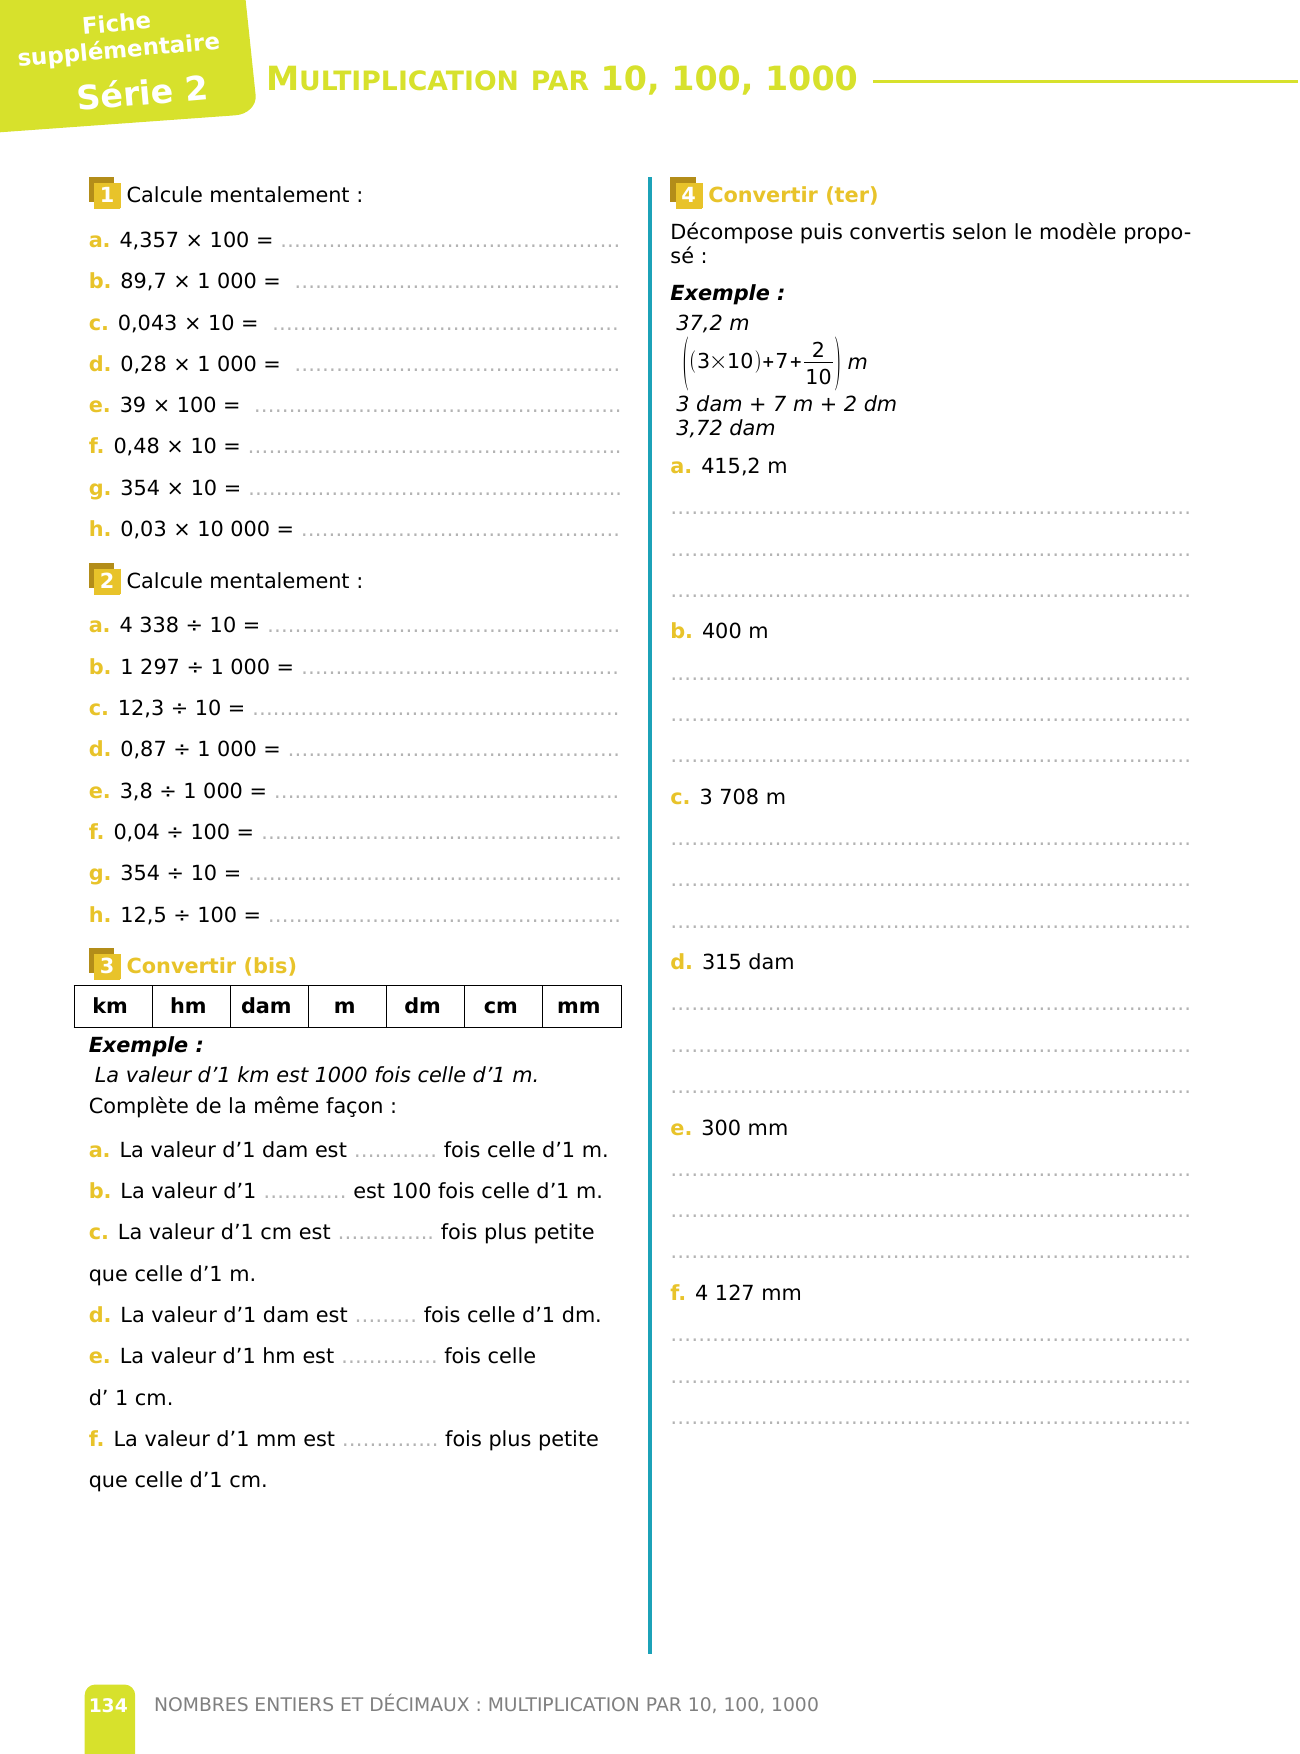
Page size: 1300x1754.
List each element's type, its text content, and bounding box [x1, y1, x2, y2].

table_header km [75, 986, 152, 1027]
list 315 dam ……………………………………………………………………………………………………………………………………………………………………………………………………… [670, 936, 1211, 1102]
list 0,04 ÷ 100 = ………………………………………….… [88, 806, 629, 848]
subtitle Décompose puis convertis selon le modèle propo­sé : [670, 220, 1205, 269]
list 354 × 10 = ……………………………………………... [88, 462, 629, 504]
list 0,48 × 10 = ……………………………………………... [88, 421, 629, 462]
list 39 × 100 = …………………………………………….. [88, 379, 629, 421]
list La valeur d’1 hm est ………….. fois celle d’ 1 cm. [88, 1331, 629, 1413]
list La valeur d’1 dam est ……… fois celle d’1 dm. [88, 1289, 629, 1331]
list 0,03 × 10 000 = ………………………………………. [88, 504, 629, 545]
list La valeur d’1 cm est ………….. fois plus petite que celle d’1 m. [88, 1207, 629, 1289]
table_header hm [153, 986, 230, 1027]
list 415,2 m ……………………………………………………………………………………………………………………………………………………………………………………………………… [670, 440, 1211, 606]
list 4 127 mm ……………………………………………………………………………………………………………………………………………………………………………………………………… [670, 1267, 1211, 1433]
subtitle Complète de la même façon : [88, 1094, 623, 1118]
list 12,3 ÷ 10 = ….…………………………………………. [88, 682, 629, 724]
list La valeur d’1 mm est ………….. fois plus petite que celle d’1 cm. [88, 1413, 629, 1496]
list 3,8 ÷ 1 000 = ….……………………….………….….. [88, 765, 629, 806]
list 0,28 × 1 000 = ……………………………………….. [88, 338, 629, 379]
subtitle 37,2 m [676, 311, 1211, 335]
list 0,043 × 10 = ………………………………………….. [88, 297, 629, 338]
list 0,87 ÷ 1 000 = ….…………………………………….. [88, 724, 629, 765]
subtitle La valeur d’1 km est 1000 fois celle d’1 m. [94, 1063, 629, 1088]
list 12,5 ÷ 100 = …………………………………………... [88, 889, 629, 931]
list 3 708 m ……………………………………………………………………………………………………………………………………………………………………………………………………… [670, 771, 1211, 936]
list 4,357 × 100 = .………………………………………… [88, 214, 629, 256]
list 300 mm ……………………………………………………………………………………………………………………………………………………………………………………………………… [670, 1102, 1211, 1267]
list 89,7 × 1 000 = ……………………………………….. [88, 256, 629, 297]
table_header dam [231, 986, 308, 1027]
subtitle Exemple : [670, 281, 1205, 305]
subtitle Convertir (bis) [114, 948, 629, 979]
list La valeur d’1 ………… est 100 fois celle d’1 m. [88, 1165, 629, 1207]
subtitle Exemple : [88, 1033, 623, 1058]
table_header cm [465, 986, 542, 1027]
subtitle m [676, 335, 1211, 392]
table_header m [309, 986, 386, 1027]
subtitle 3 dam + 7 m + 2 dm [676, 392, 1211, 416]
subtitle Calcule mentalement : [114, 177, 629, 208]
list 400 m ……………………………………………………………………………………………………………………………………………………………………………………………………… [670, 606, 1211, 771]
list 4 338 ÷ 10 = ….……………………………………….. [88, 600, 629, 641]
list 354 ÷ 10 = ……………………………………………... [88, 848, 629, 889]
table_header dm [387, 986, 464, 1027]
list 1 297 ÷ 1 000 = ….………………………………..…. [88, 641, 629, 682]
subtitle 3,72 dam [676, 416, 1211, 440]
list La valeur d’1 dam est ………… fois celle d’1 m. [88, 1124, 629, 1165]
subtitle Calcule mentalement : [114, 563, 629, 594]
table_header mm [543, 986, 621, 1027]
subtitle Convertir (ter) [696, 177, 1211, 208]
